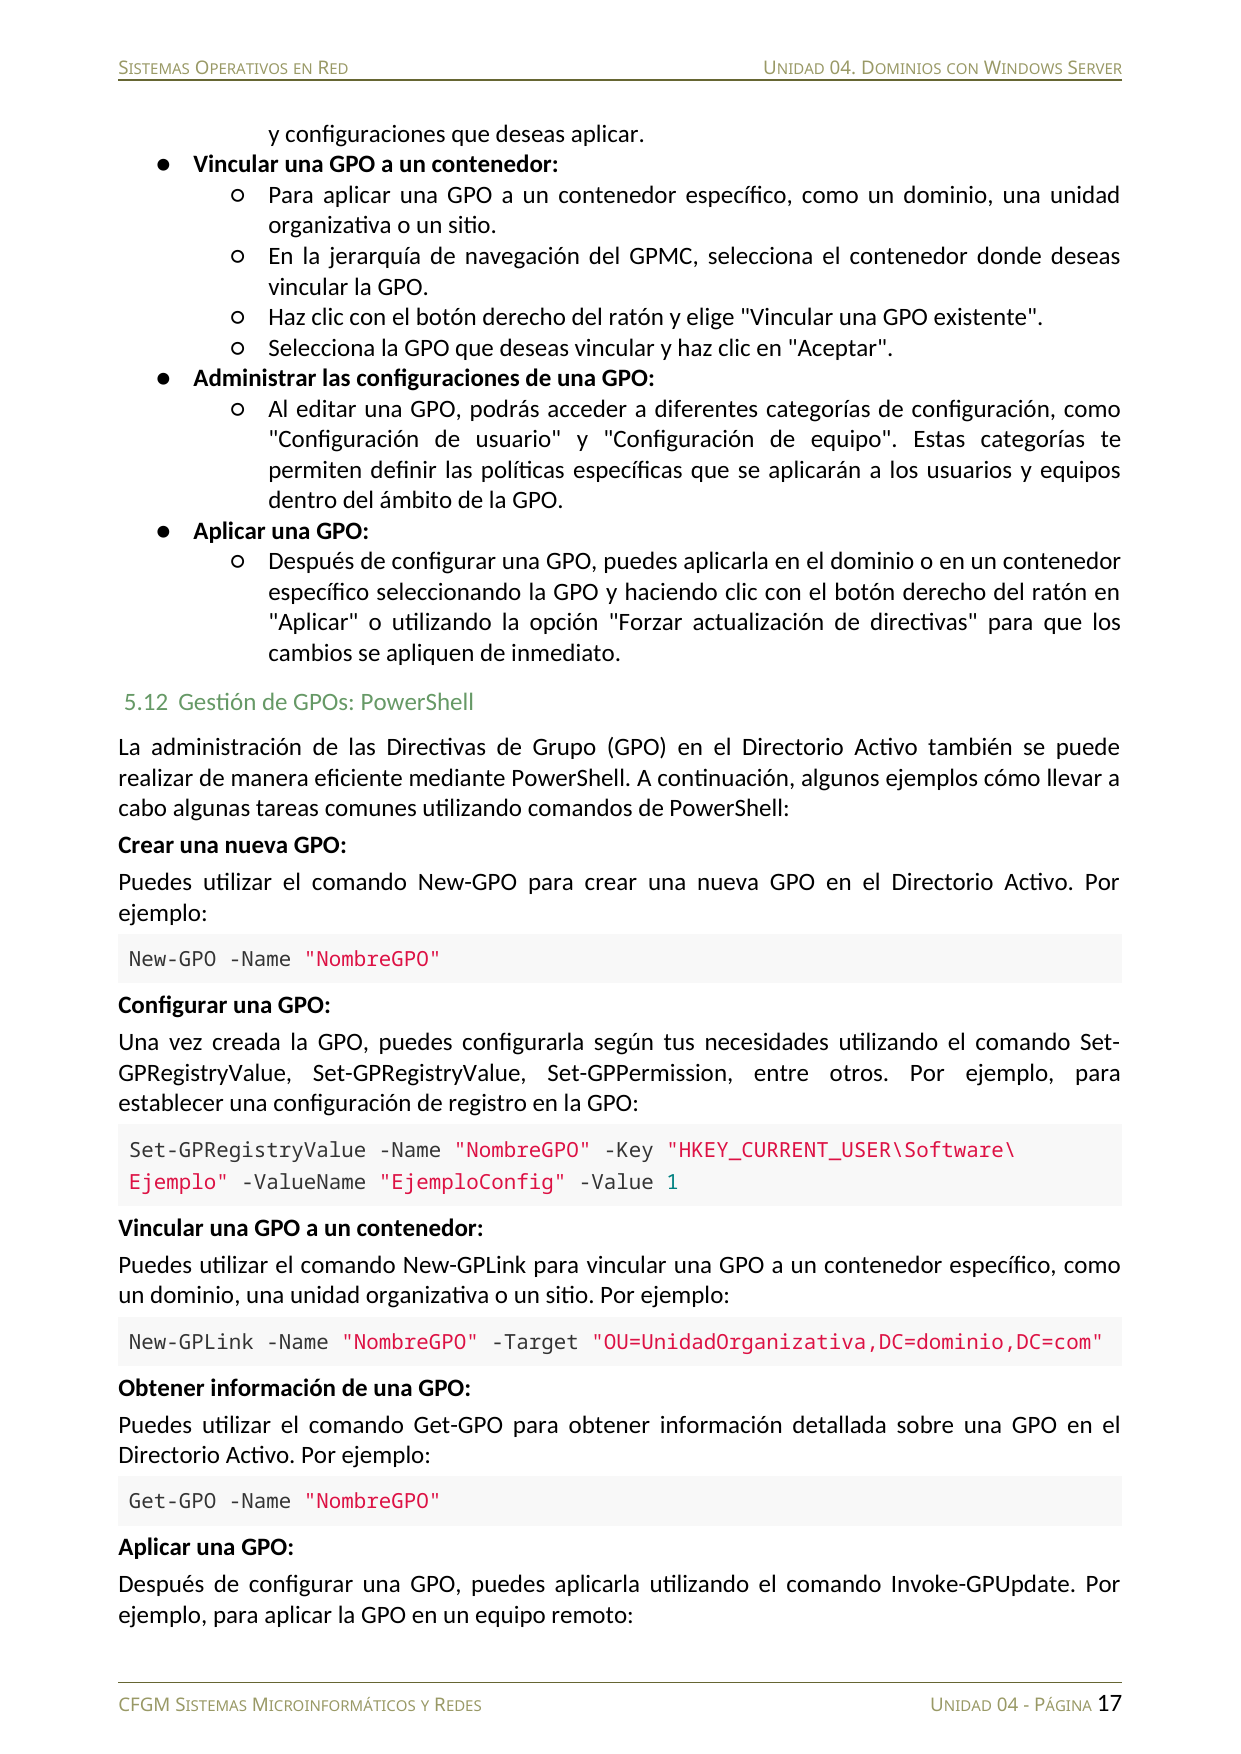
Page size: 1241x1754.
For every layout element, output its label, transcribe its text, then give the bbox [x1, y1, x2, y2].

list En la jerarquía de navegación del GPMC, selecciona el contenedor donde deseas vincular la GPO. [231, 240, 1122, 301]
list Para aplicar una GPO a un contenedor específico, como un dominio, una unidad organizativa o un sitio. [231, 179, 1122, 240]
text La administración de las Directivas de Grupo (GPO) en el Directorio Activo también se puede realizar de manera eficiente mediante PowerShell. A continuación, algunos ejemplos cómo llevar a cabo algunas tareas comunes utilizando comandos de PowerShell: [118, 732, 1122, 823]
text Puedes utilizar el comando New-GPO para crear una nueva GPO en el Directorio Activo. Por ejemplo: [118, 867, 1122, 928]
list Vincular una GPO a un contenedor: [156, 148, 1122, 179]
text Aplicar una GPO: [118, 1531, 1122, 1562]
text Puedes utilizar el comando Get-GPO para obtener información detallada sobre una GPO en el Directorio Activo. Por ejemplo: [118, 1409, 1122, 1470]
text Obtener información de una GPO: [118, 1372, 1122, 1402]
list Después de configurar una GPO, puedes aplicarla en el dominio o en un contenedor específico seleccionando la GPO y haciendo clic con el botón derecho del ratón en "Aplicar" o utilizando la opción "Forzar actualización de directivas" para que los cambios se apliquen de inmediato. [231, 545, 1122, 667]
list Administrar las configuraciones de una GPO: [156, 362, 1122, 393]
text Crear una nueva GPO: [118, 829, 1122, 860]
subtitle Gestión de GPOs: PowerShell [118, 686, 1122, 717]
text Puedes utilizar el comando New-GPLink para vincular una GPO a un contenedor específico, como un dominio, una unidad organizativa o un sitio. Por ejemplo: [118, 1249, 1122, 1310]
table_header Get-GPO -Name "NombreGPO" [118, 1476, 1122, 1526]
table_header New-GPO -Name "NombreGPO" [118, 934, 1122, 983]
text Configurar una GPO: [118, 989, 1122, 1020]
text Después de configurar una GPO, puedes aplicarla utilizando el comando Invoke-GPUpdate. Por ejemplo, para aplicar la GPO en un equipo remoto: [118, 1568, 1122, 1629]
list Aplicar una GPO: [156, 515, 1122, 545]
text Vincular una GPO a un contenedor: [118, 1212, 1122, 1243]
table_header Set-GPRegistryValue -Name "NombreGPO" -Key "HKEY_CURRENT_USER\Software\Ejemplo" -ValueName "EjemploConfig" -Value 1 [118, 1124, 1122, 1206]
list y configuraciones que deseas aplicar. [231, 118, 1122, 148]
text Una vez creada la GPO, puedes configurarla según tus necesidades utilizando el comando Set-GPRegistryValue, Set-GPRegistryValue, Set-GPPermission, entre otros. Por ejemplo, para establecer una configuración de registro en la GPO: [118, 1026, 1122, 1118]
list Selecciona la GPO que deseas vincular y haz clic en "Aceptar". [231, 332, 1122, 362]
list Al editar una GPO, podrás acceder a diferentes categorías de configuración, como "Configuración de usuario" y "Configuración de equipo". Estas categorías te permiten definir las políticas específicas que se aplicarán a los usuarios y equipos dentro del ámbito de la GPO. [231, 393, 1122, 515]
table_header New-GPLink -Name "NombreGPO" -Target "OU=UnidadOrganizativa,DC=dominio,DC=com" [118, 1317, 1122, 1366]
list Haz clic con el botón derecho del ratón y elige "Vincular una GPO existente". [231, 301, 1122, 332]
